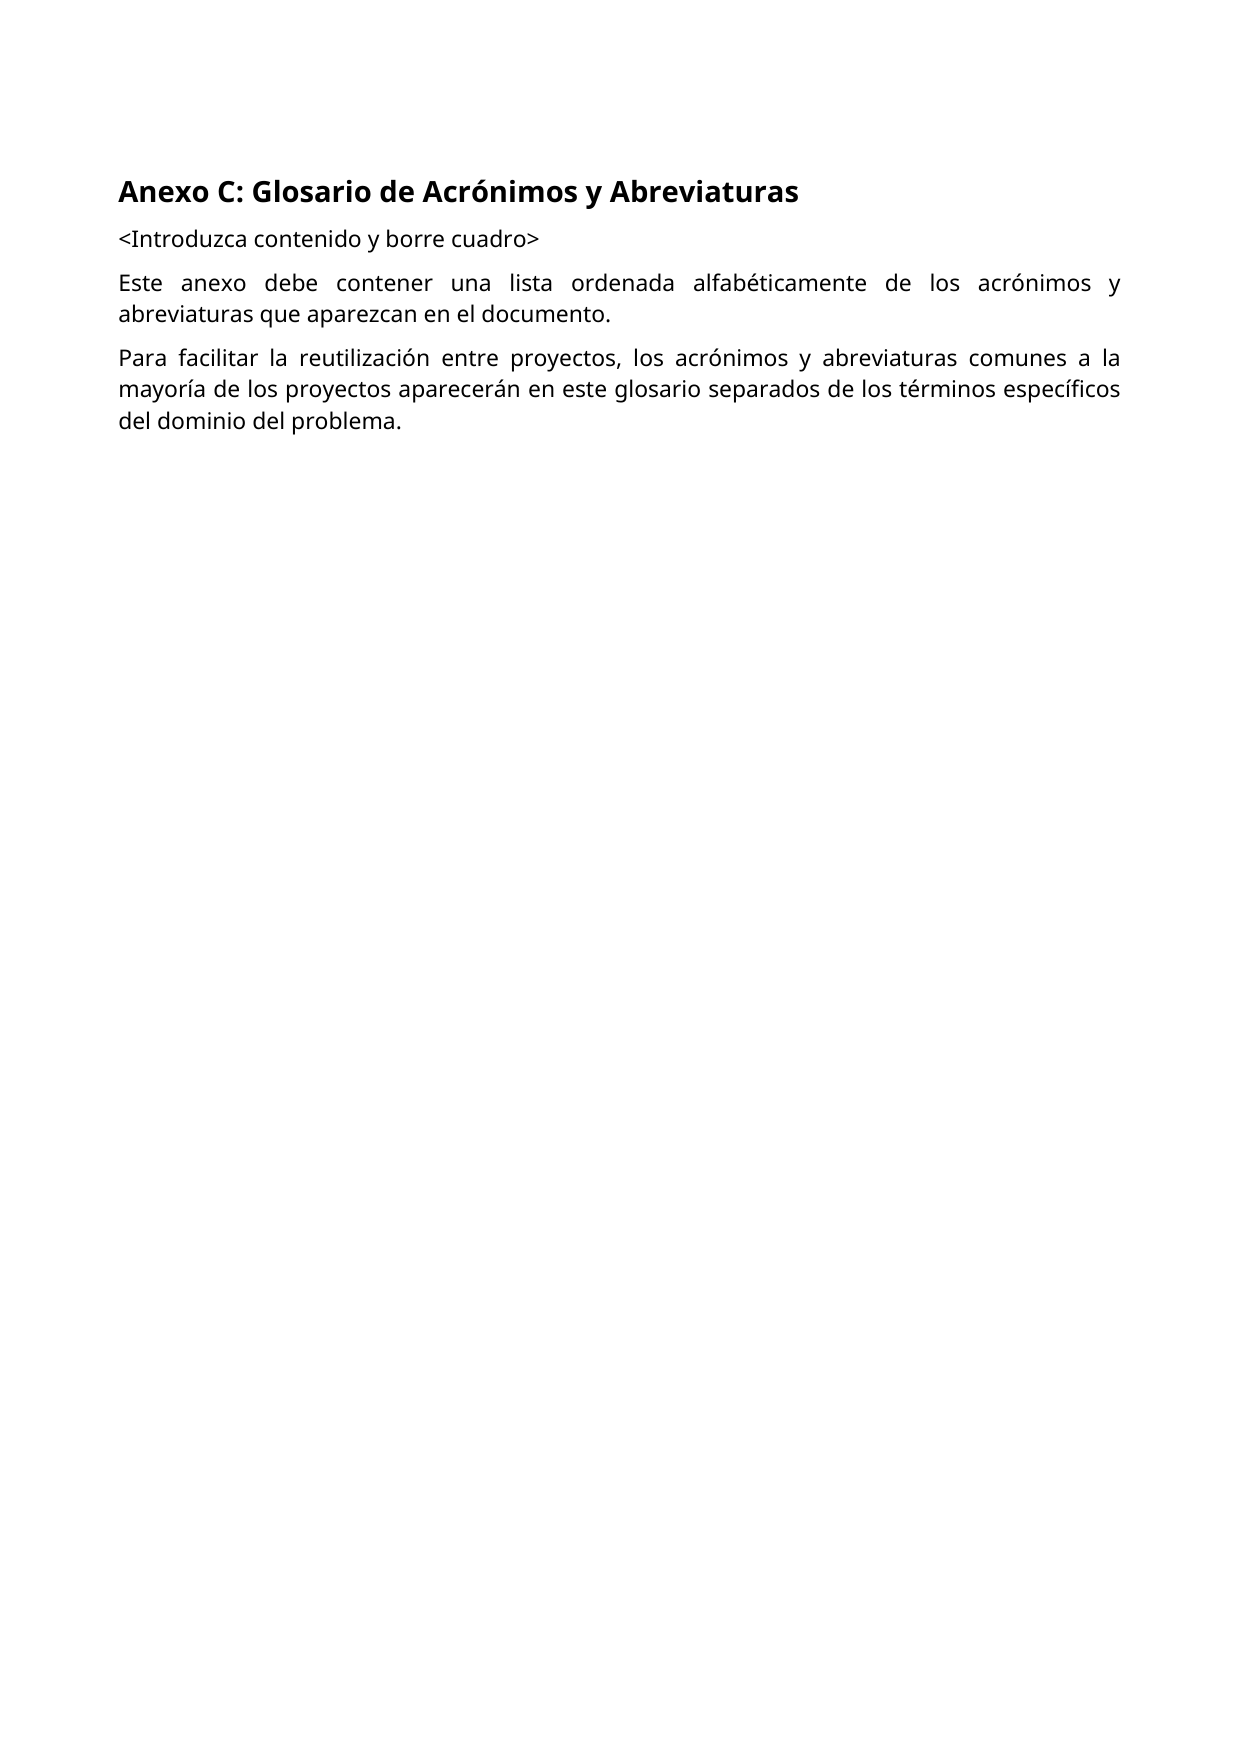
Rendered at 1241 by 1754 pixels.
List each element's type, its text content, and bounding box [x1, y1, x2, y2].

text <Introduzca contenido y borre cuadro> [118, 223, 1122, 254]
text Este anexo debe contener una lista ordenada alfabéticamente de los acrónimos y abreviaturas que aparezcan en el documento. [118, 267, 1122, 329]
text Para facilitar la reutilización entre proyectos, los acrónimos y abreviaturas comunes a la mayoría de los proyectos aparecerán en este glosario separados de los términos específicos del dominio del problema. [118, 342, 1122, 436]
text Anexo C: Glosario de Acrónimos y Abreviaturas [118, 171, 1122, 211]
